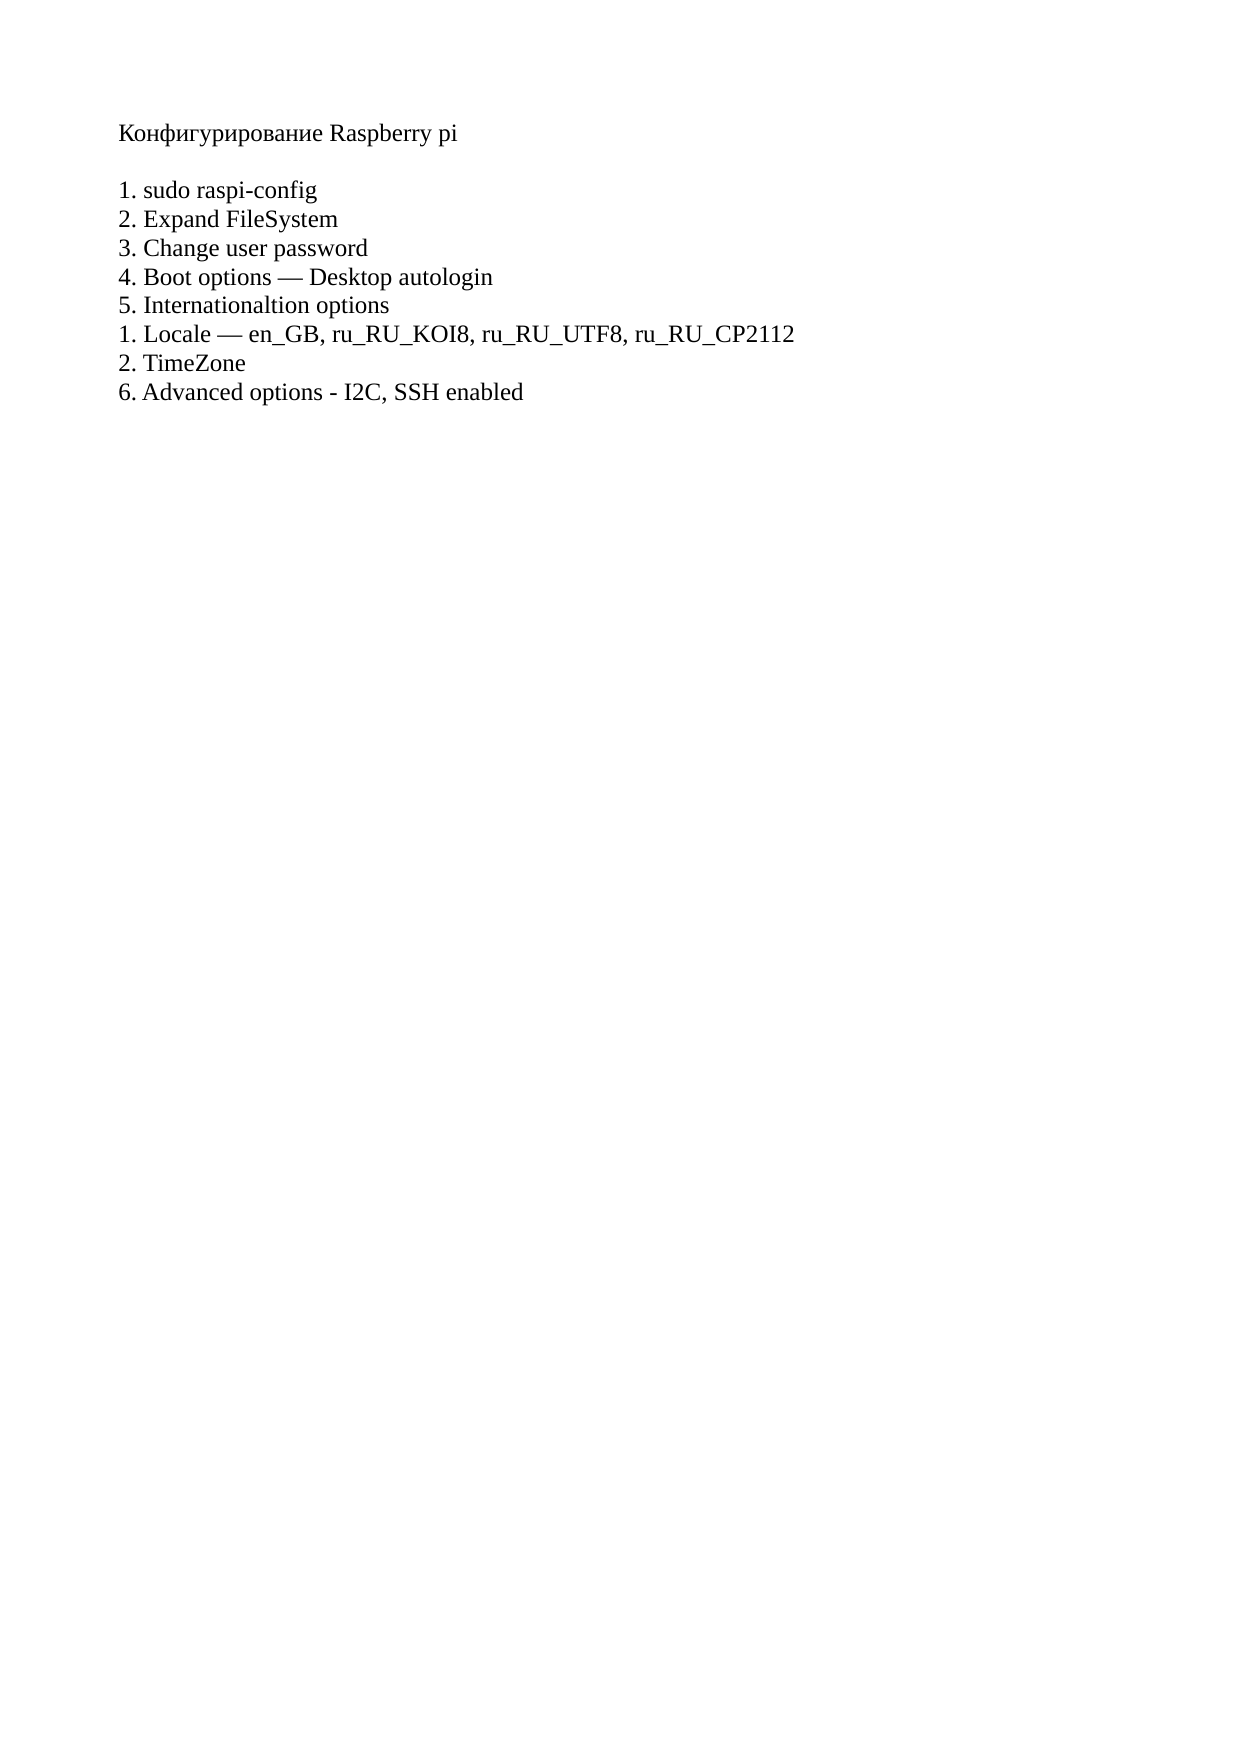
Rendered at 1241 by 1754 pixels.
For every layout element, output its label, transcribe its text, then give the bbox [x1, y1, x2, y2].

text 2. TimeZone [118, 348, 1122, 377]
text 5. Internationaltion options [118, 291, 1122, 319]
text 4. Boot options — Desktop autologin [118, 262, 1122, 291]
text 1. Locale — en_GB, ru_RU_KOI8, ru_RU_UTF8, ru_RU_CP2112 [118, 319, 1122, 348]
text 3. Change user password [118, 233, 1122, 262]
text 1. sudo raspi-config [118, 176, 1122, 204]
text Конфигурирование Raspberry pi [118, 118, 1122, 147]
text 2. Expand FileSystem [118, 204, 1122, 233]
text 6. Advanced options - I2C, SSH enabled [118, 377, 1122, 406]
